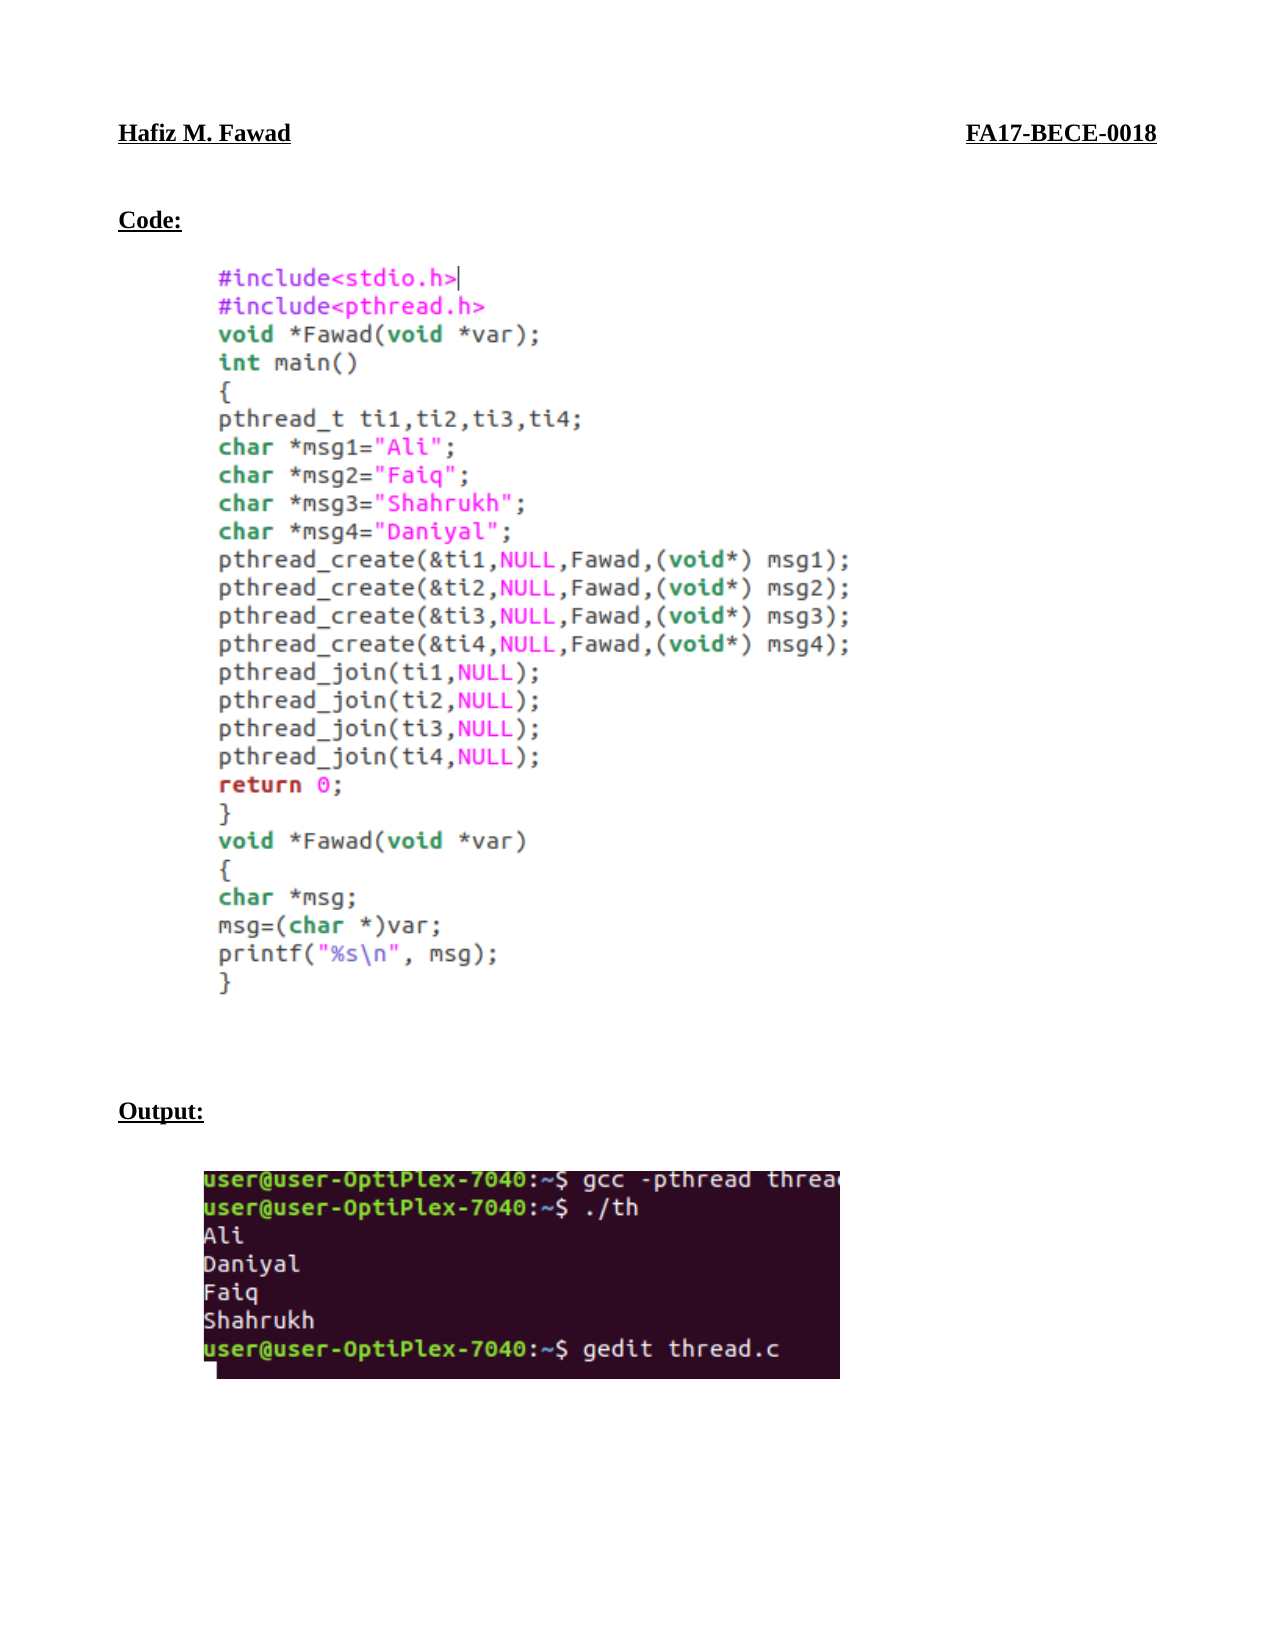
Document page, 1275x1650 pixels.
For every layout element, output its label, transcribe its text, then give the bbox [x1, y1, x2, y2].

text Output: [118, 1096, 1157, 1125]
picture [203, 1171, 840, 1379]
picture [217, 266, 893, 1021]
text Code: [118, 205, 1157, 234]
